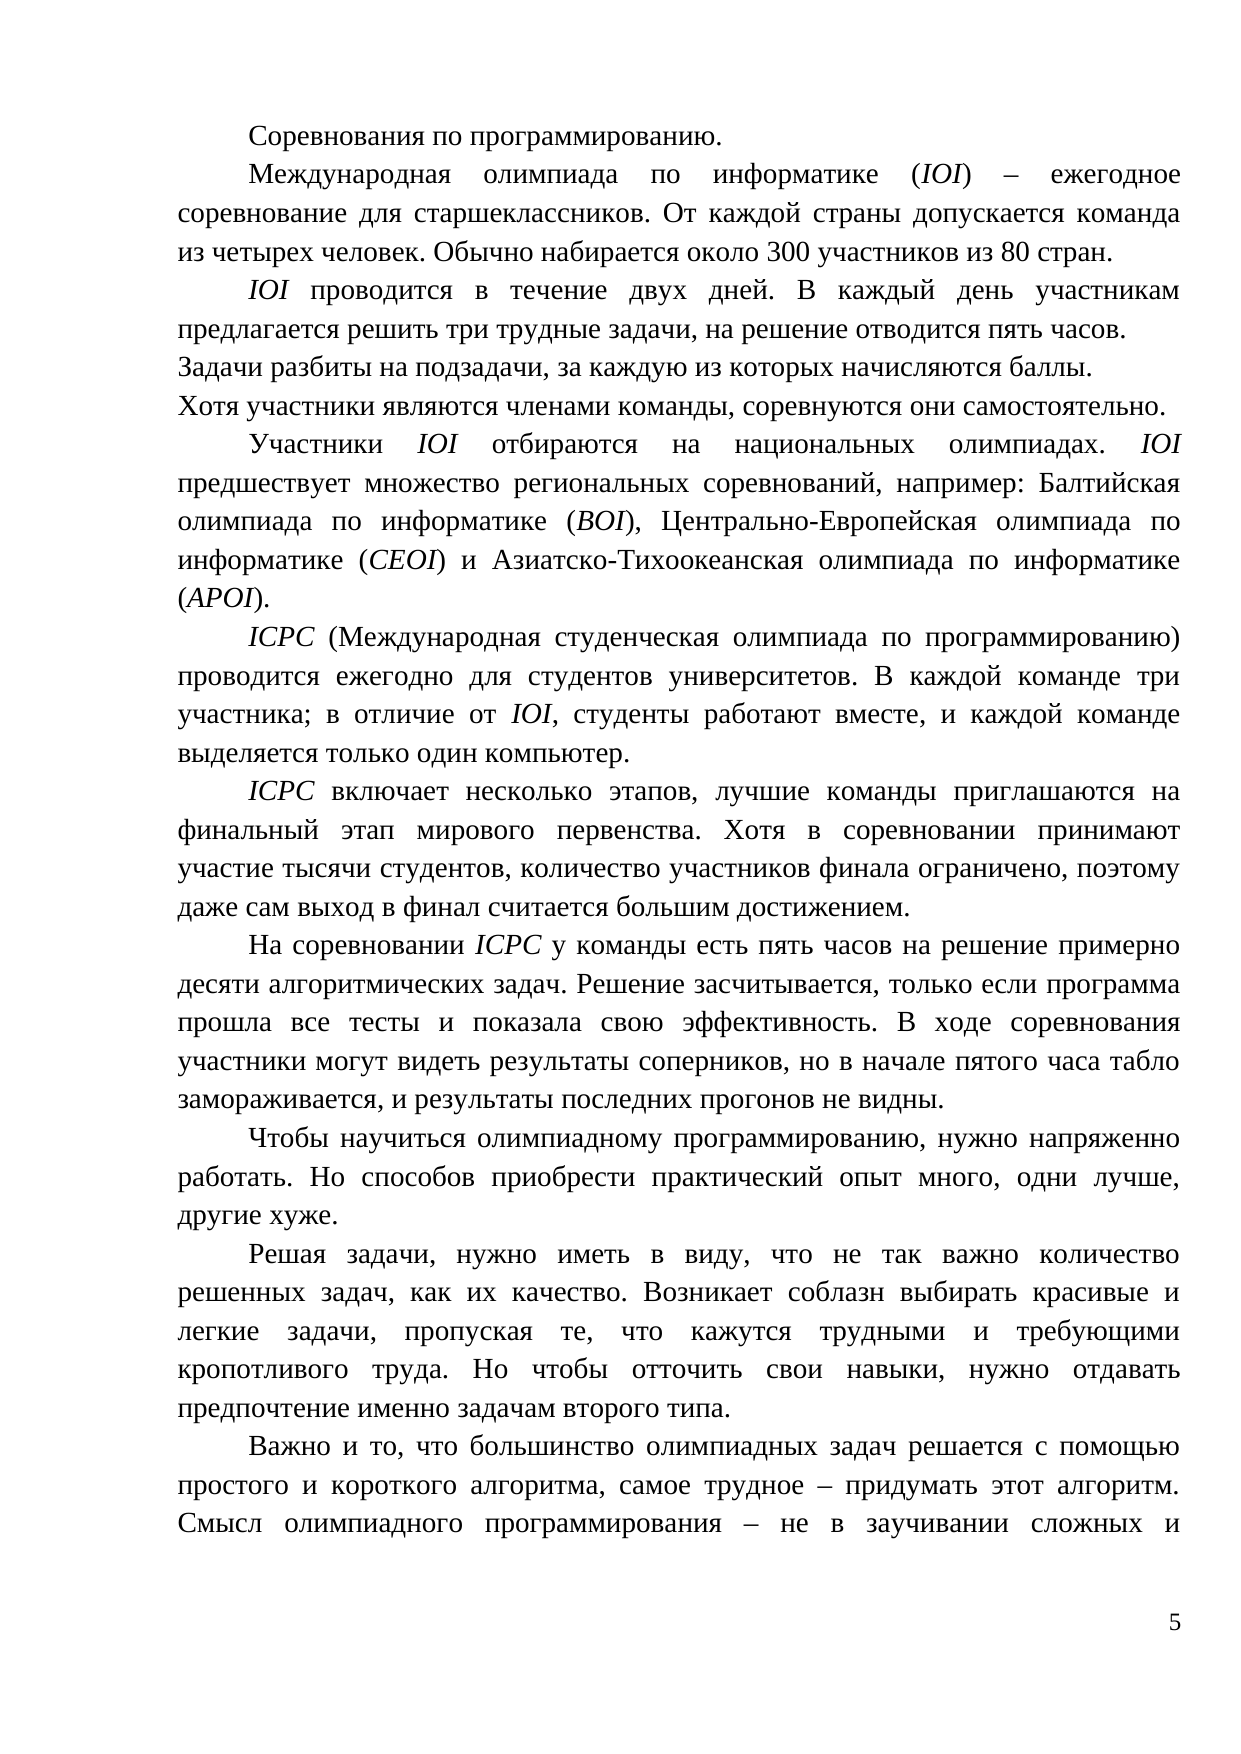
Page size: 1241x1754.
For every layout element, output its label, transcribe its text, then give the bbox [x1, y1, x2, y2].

text Решая задачи, нужно иметь в виду, что не так важно количество решенных задач, как их качество. Возникает соблазн выбирать красивые и легкие задачи, пропуская те, что кажутся трудными и требующими кропотливого труда. Но чтобы отточить свои навыки, нужно отдавать предпочтение именно задачам второго типа. [177, 1236, 1181, 1423]
text Хотя участники являются членами команды, соревнуются они самостоятельно. [177, 388, 1181, 421]
text IOI проводится в течение двух дней. В каждый день участникам предлагается решить три трудные задачи, на решение отводится пять часов. [177, 272, 1181, 344]
text На соревновании ICPC у команды есть пять часов на решение примерно десяти алгоритмических задач. Решение засчитывается, только если программа прошла все тесты и показала свою эффективность. В ходе соревнования участники могут видеть результаты соперников, но в начале пятого часа табло замораживается, и результаты последних прогонов не видны. [177, 927, 1181, 1115]
text Чтобы научиться олимпиадному программированию, нужно напряженно работать. Но способов приобрести практический опыт много, одни лучше, другие хуже. [177, 1120, 1181, 1231]
text ICPC включает несколько этапов, лучшие команды приглашаются на финальный этап мирового первенства. Хотя в соревновании принимают участие тысячи студентов, количество участников финала ограничено, поэтому даже сам выход в финал считается большим достижением. [177, 773, 1181, 922]
text Задачи разбиты на подзадачи, за каждую из которых начисляются баллы. [177, 349, 1181, 383]
text ICPC (Международная студенческая олимпиада по программированию) проводится ежегодно для студентов университетов. В каждой команде три участника; в отличие от IOI, студенты работают вместе, и каждой команде выделяется только один компьютер. [177, 619, 1181, 768]
text Международная олимпиада по информатике (IOI) – ежегодное соревнование для старшеклассников. От каждой страны допускается команда из четырех человек. Обычно набирается около 300 участников из 80 стран. [177, 157, 1181, 267]
text Участники IOI отбираются на национальных олимпиадах. IOI предшествует множество региональных соревнований, например: Балтийская олимпиада по информатике (BOI), Центрально-Европейская олимпиада по информатике (CEOI) и Азиатско-Тихоокеанская олимпиада по информатике (APOI). [177, 426, 1181, 614]
text Важно и то, что большинство олимпиадных задач решается с помощью простого и короткого алгоритма, самое трудное – придумать этот алгоритм. Смысл олимпиадного программирования – не в заучивании сложных и [177, 1428, 1181, 1539]
text Соревнования по программированию. [177, 118, 1181, 152]
